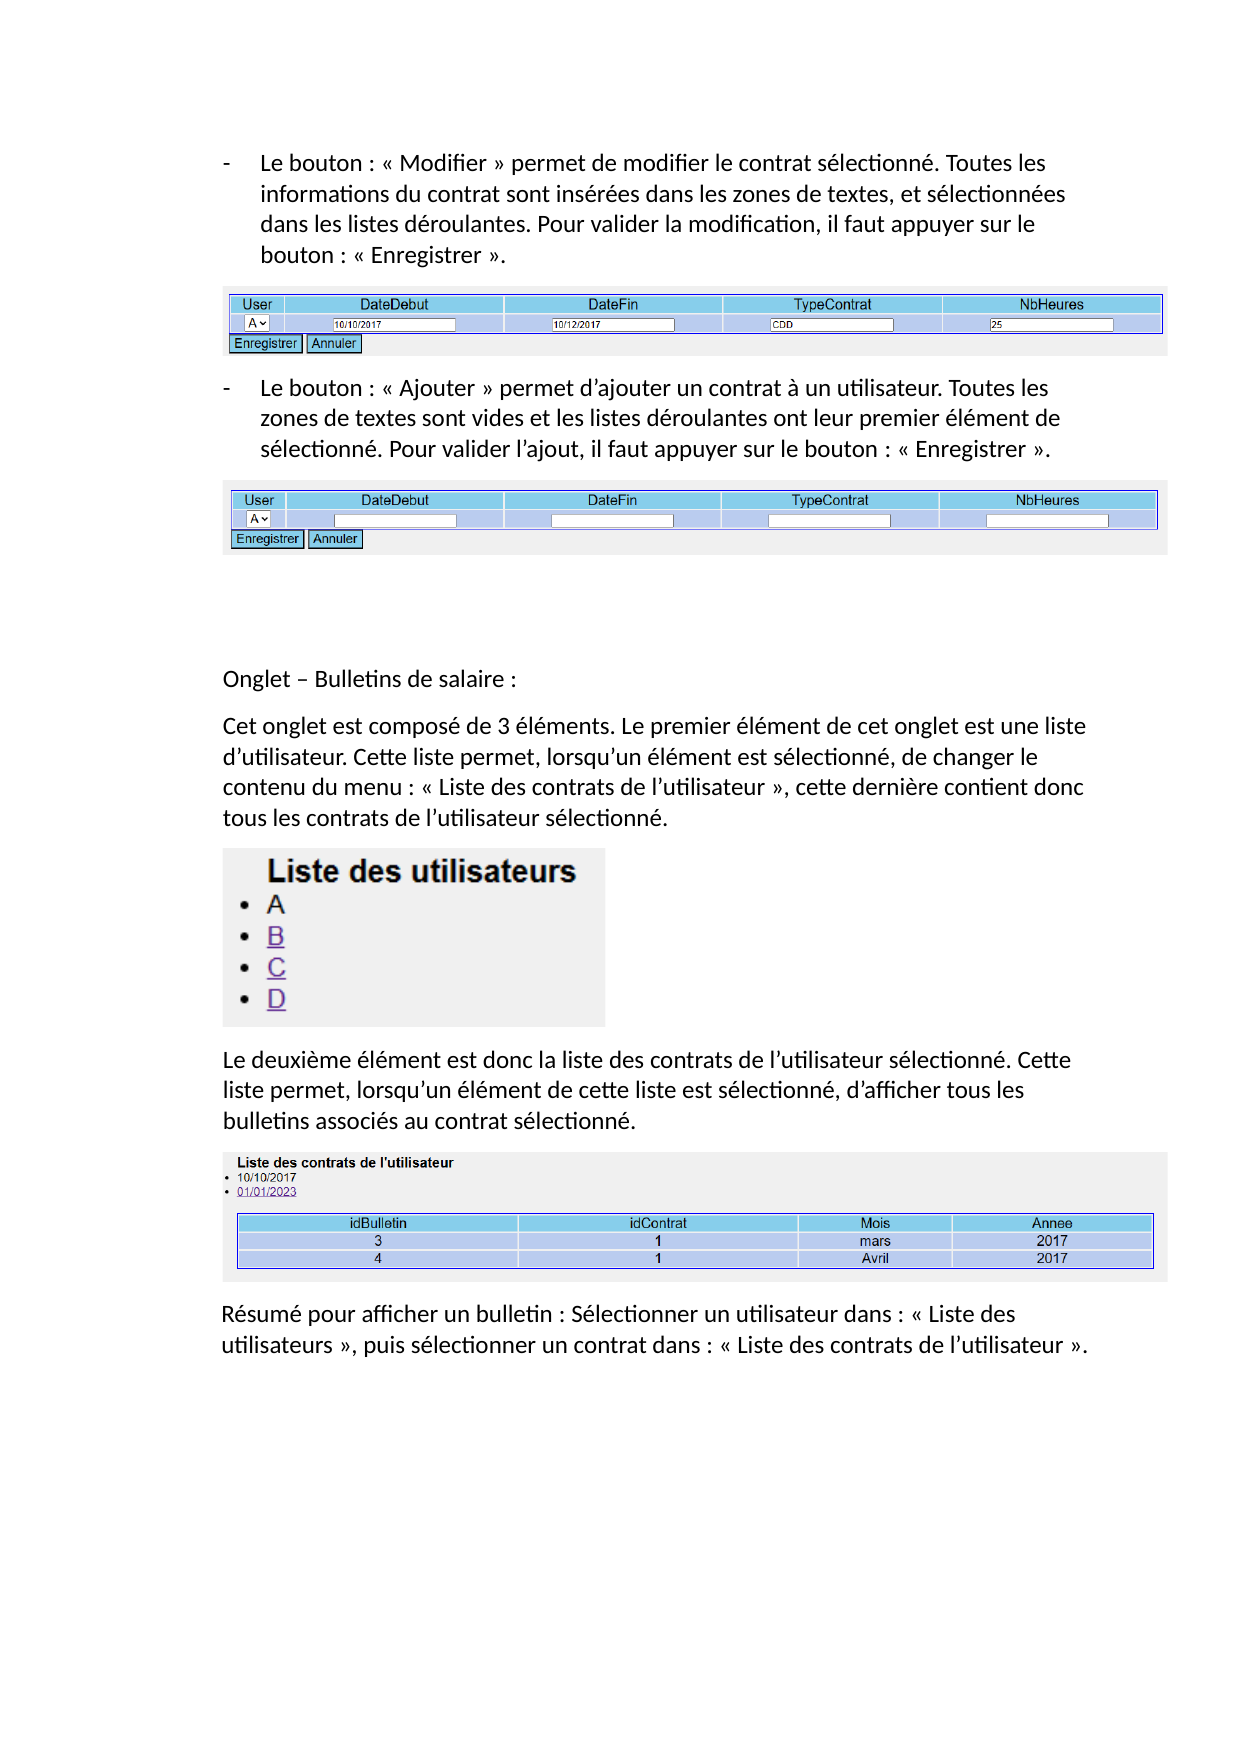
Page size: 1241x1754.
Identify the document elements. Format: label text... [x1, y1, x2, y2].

text Onglet – Bulletins de salaire : [223, 663, 1093, 693]
list Le bouton : « Modifier » permet de modifier le contrat sélectionné. Toutes les informations du contrat sont insérées dans les zones de textes, et sélectionnées dans les listes déroulantes. Pour valider la modification, il faut appuyer sur le bouton : « Enregistrer ». [223, 148, 1093, 270]
text Cet onglet est composé de 3 éléments. Le premier élément de cet onglet est une liste d’utilisateur. Cette liste permet, lorsqu’un élément est sélectionné, de changer le contenu du menu : « Liste des contrats de l’utilisateur », cette dernière contient donc tous les contrats de l’utilisateur sélectionné. [223, 710, 1093, 832]
text Le deuxième élément est donc la liste des contrats de l’utilisateur sélectionné. Cette liste permet, lorsqu’un élément de cette liste est sélectionné, d’afficher tous les bulletins associés au contrat sélectionné. [223, 1044, 1093, 1135]
list Le bouton : « Ajouter » permet d’ajouter un contrat à un utilisateur. Toutes les zones de textes sont vides et les listes déroulantes ont leur premier élément de sélectionné. Pour valider l’ajout, il faut appuyer sur le bouton : « Enregistrer ». [223, 372, 1093, 464]
text Résumé pour afficher un bulletin : Sélectionner un utilisateur dans : « Liste des utilisateurs », puis sélectionner un contrat dans : « Liste des contrats de l’utilisateur ». [221, 1299, 1093, 1360]
